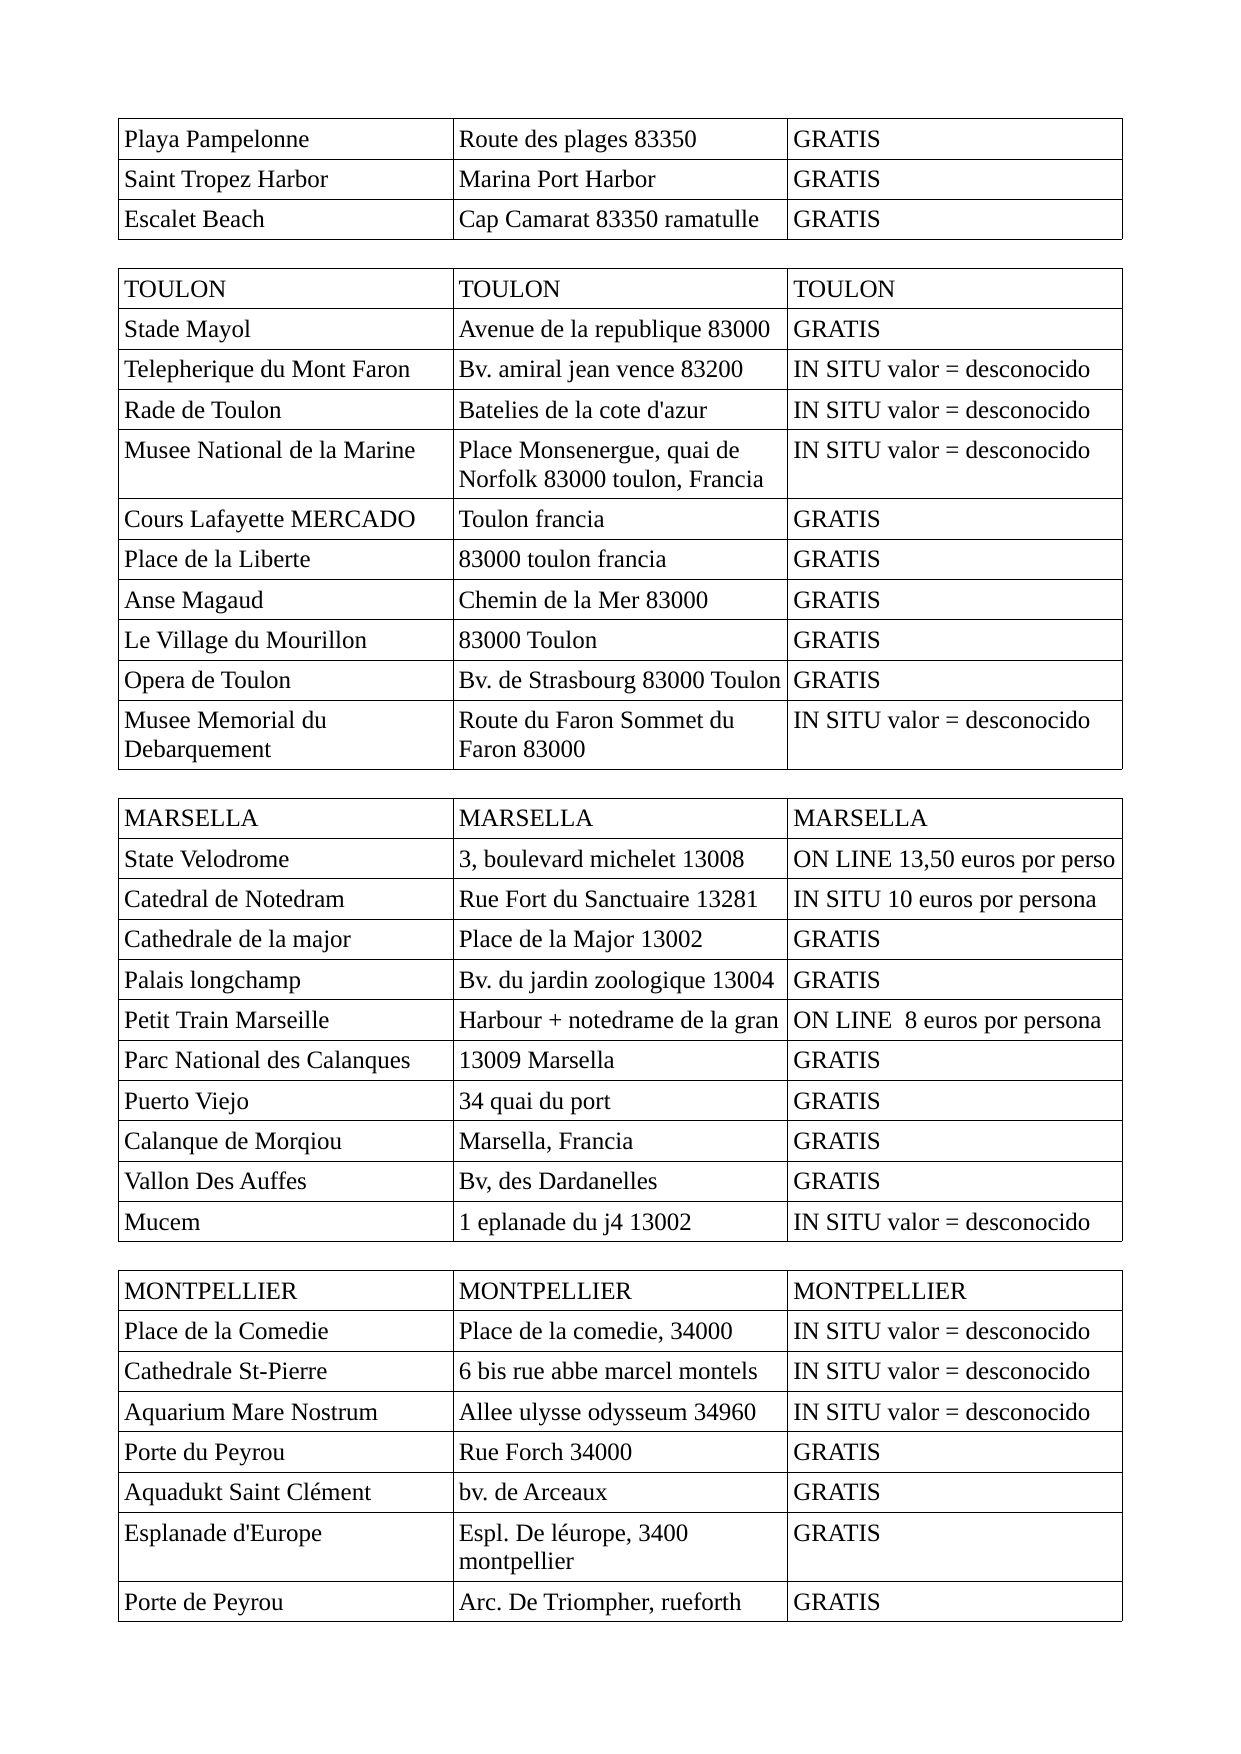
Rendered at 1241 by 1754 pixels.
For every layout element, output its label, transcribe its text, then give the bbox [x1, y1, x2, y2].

table_cell Route du Faron Sommet du Faron 83000 [454, 701, 787, 769]
table_cell Marsella, Francia [454, 1121, 787, 1161]
table_cell GRATIS [788, 1473, 1122, 1512]
table_cell Le Village du Mourillon [119, 620, 453, 659]
table_cell Telepherique du Mont Faron [119, 350, 453, 389]
table_cell Puerto Viejo [119, 1081, 453, 1120]
table_cell IN SITU valor = desconocido [788, 1202, 1122, 1241]
table_cell Cathedrale St-Pierre [119, 1352, 453, 1391]
table_cell GRATIS [788, 160, 1122, 199]
table_cell Place de la Major 13002 [454, 920, 787, 959]
table_cell Allee ulysse odysseum 34960 [454, 1392, 787, 1431]
table_cell GRATIS [788, 1162, 1122, 1201]
table_cell Saint Tropez Harbor [119, 160, 453, 199]
table_header TOULON [454, 269, 787, 308]
table_header MARSELLA [788, 799, 1122, 838]
table_cell GRATIS [788, 1432, 1122, 1472]
table_cell Bv. de Strasbourg 83000 Toulon [454, 661, 787, 700]
table_cell 13009 Marsella [454, 1041, 787, 1080]
table_cell Espl. De léurope, 3400 montpellier [454, 1513, 787, 1581]
table_cell 3, boulevard michelet 13008 [454, 839, 787, 878]
table_cell ON LINE 8 euros por persona [788, 1000, 1122, 1039]
table_cell Porte de Peyrou [119, 1582, 453, 1621]
table_cell Route des plages 83350 [454, 119, 787, 158]
table_cell GRATIS [788, 920, 1122, 959]
table_cell IN SITU valor = desconocido [788, 430, 1122, 498]
table_cell Musee Memorial du Debarquement [119, 701, 453, 769]
table_cell 6 bis rue abbe marcel montels [454, 1352, 787, 1391]
table_cell IN SITU valor = desconocido [788, 701, 1122, 769]
table_cell Rade de Toulon [119, 390, 453, 429]
table_cell GRATIS [788, 620, 1122, 659]
table_cell Catedral de Notedram [119, 879, 453, 919]
table_cell Esplanade d'Europe [119, 1513, 453, 1581]
table_cell Bv, des Dardanelles [454, 1162, 787, 1201]
table_cell Vallon Des Auffes [119, 1162, 453, 1201]
table_cell bv. de Arceaux [454, 1473, 787, 1512]
table_cell 83000 toulon francia [454, 540, 787, 579]
table_cell Rue Forch 34000 [454, 1432, 787, 1472]
table_header TOULON [788, 269, 1122, 308]
table_cell Place Monsenergue, quai de Norfolk 83000 toulon, Francia [454, 430, 787, 498]
table_cell 83000 Toulon [454, 620, 787, 659]
table_header MONTPELLIER [454, 1271, 787, 1310]
table_cell Harbour + notedrame de la gran [454, 1000, 787, 1039]
table_cell Aquarium Mare Nostrum [119, 1392, 453, 1431]
table_cell IN SITU valor = desconocido [788, 1352, 1122, 1391]
table_cell Stade Mayol [119, 309, 453, 348]
table_cell GRATIS [788, 309, 1122, 348]
table_cell ON LINE 13,50 euros por perso [788, 839, 1122, 878]
table_cell Anse Magaud [119, 580, 453, 619]
table_cell GRATIS [788, 580, 1122, 619]
table_cell IN SITU valor = desconocido [788, 1311, 1122, 1351]
table_cell IN SITU valor = desconocido [788, 1392, 1122, 1431]
table_cell Marina Port Harbor [454, 160, 787, 199]
table_cell IN SITU valor = desconocido [788, 350, 1122, 389]
table_cell Avenue de la republique 83000 [454, 309, 787, 348]
table_cell Aquadukt Saint Clément [119, 1473, 453, 1512]
table_header MARSELLA [119, 799, 453, 838]
table_cell GRATIS [788, 1121, 1122, 1161]
table_cell Calanque de Morqiou [119, 1121, 453, 1161]
table_cell Cathedrale de la major [119, 920, 453, 959]
table_cell Bv. du jardin zoologique 13004 [454, 960, 787, 999]
table_header MONTPELLIER [788, 1271, 1122, 1310]
table_cell Batelies de la cote d'azur [454, 390, 787, 429]
table_cell Palais longchamp [119, 960, 453, 999]
table_cell Place de la Comedie [119, 1311, 453, 1351]
table_cell GRATIS [788, 960, 1122, 999]
table_cell GRATIS [788, 540, 1122, 579]
table_cell GRATIS [788, 661, 1122, 700]
table_cell Parc National des Calanques [119, 1041, 453, 1080]
table_cell Place de la comedie, 34000 [454, 1311, 787, 1351]
table_cell GRATIS [788, 1041, 1122, 1080]
table_cell GRATIS [788, 1081, 1122, 1120]
table_cell 1 eplanade du j4 13002 [454, 1202, 787, 1241]
table_cell GRATIS [788, 119, 1122, 158]
table_cell Cap Camarat 83350 ramatulle [454, 200, 787, 239]
table_cell GRATIS [788, 200, 1122, 239]
table_header MARSELLA [454, 799, 787, 838]
table_cell Cours Lafayette MERCADO [119, 499, 453, 538]
table_cell Playa Pampelonne [119, 119, 453, 158]
table_header MONTPELLIER [119, 1271, 453, 1310]
table_cell IN SITU valor = desconocido [788, 390, 1122, 429]
table_cell 34 quai du port [454, 1081, 787, 1120]
table_cell Musee National de la Marine [119, 430, 453, 498]
table_cell GRATIS [788, 499, 1122, 538]
table_cell Mucem [119, 1202, 453, 1241]
table_cell Escalet Beach [119, 200, 453, 239]
table_cell Bv. amiral jean vence 83200 [454, 350, 787, 389]
table_cell Toulon francia [454, 499, 787, 538]
table_cell Porte du Peyrou [119, 1432, 453, 1472]
table_cell Rue Fort du Sanctuaire 13281 [454, 879, 787, 919]
table_cell Place de la Liberte [119, 540, 453, 579]
table_cell Chemin de la Mer 83000 [454, 580, 787, 619]
table_cell IN SITU 10 euros por persona [788, 879, 1122, 919]
table_cell Opera de Toulon [119, 661, 453, 700]
table_cell Petit Train Marseille [119, 1000, 453, 1039]
table_cell GRATIS [788, 1582, 1122, 1621]
table_cell GRATIS [788, 1513, 1122, 1581]
table_header TOULON [119, 269, 453, 308]
table_cell Arc. De Triompher, rueforth [454, 1582, 787, 1621]
table_cell State Velodrome [119, 839, 453, 878]
